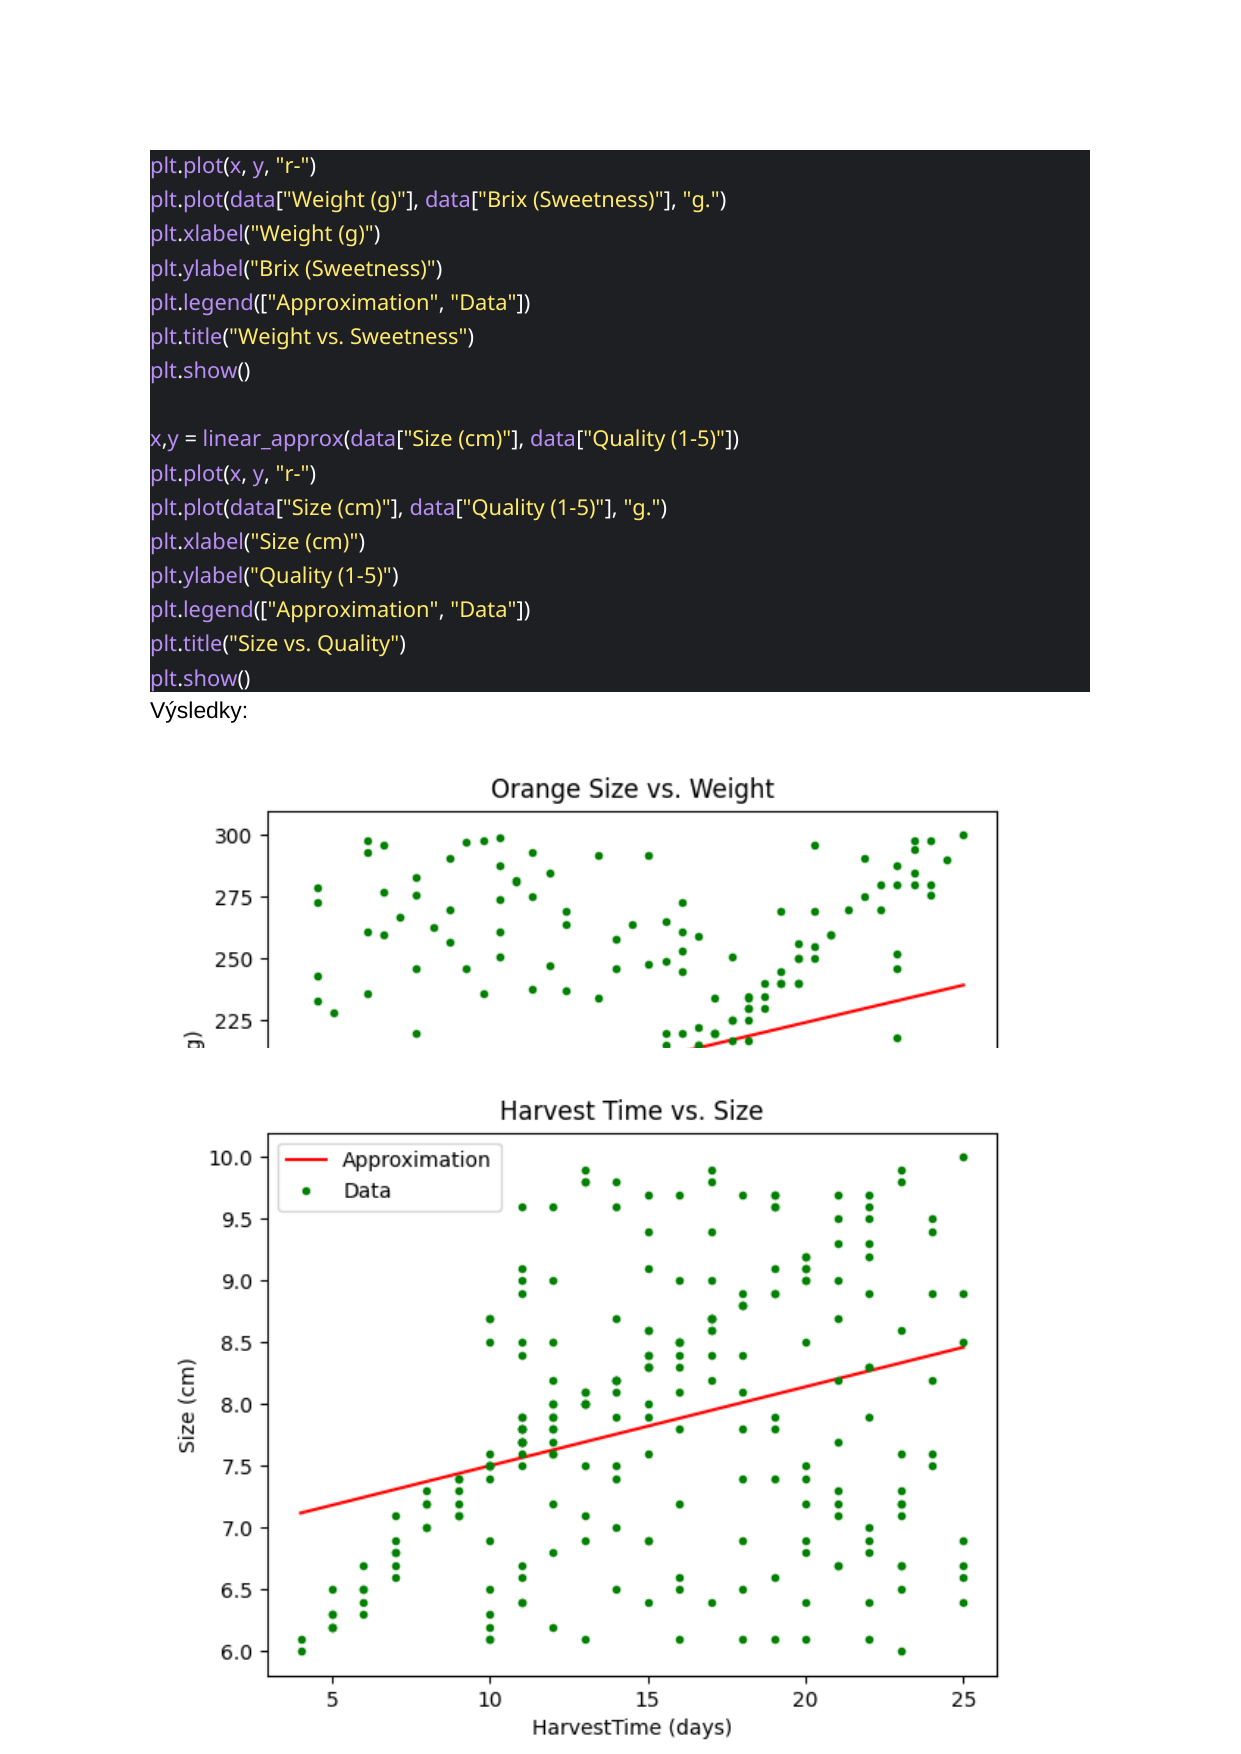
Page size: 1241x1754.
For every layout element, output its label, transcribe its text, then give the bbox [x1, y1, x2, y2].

picture [150, 726, 1091, 1754]
text plt.plot(x, y, "r-") plt.plot(data["Weight (g)"], data["Brix (Sweetness)"], "g.") plt.xlabel("Weight (g)") plt.ylabel("Brix (Sweetness)") plt.legend(["Approximation", "Data"]) plt.title("Weight vs. Sweetness") plt.show() x,y = linear_approx(data["Size (cm)"], data["Quality (1-5)"]) plt.plot(x, y, "r-") plt.plot(data["Size (cm)"], data["Quality (1-5)"], "g.") plt.xlabel("Size (cm)") plt.ylabel("Quality (1-5)") plt.legend(["Approximation", "Data"]) plt.title("Size vs. Quality") plt.show() [150, 150, 1090, 692]
text Výsledky: [150, 697, 1090, 723]
